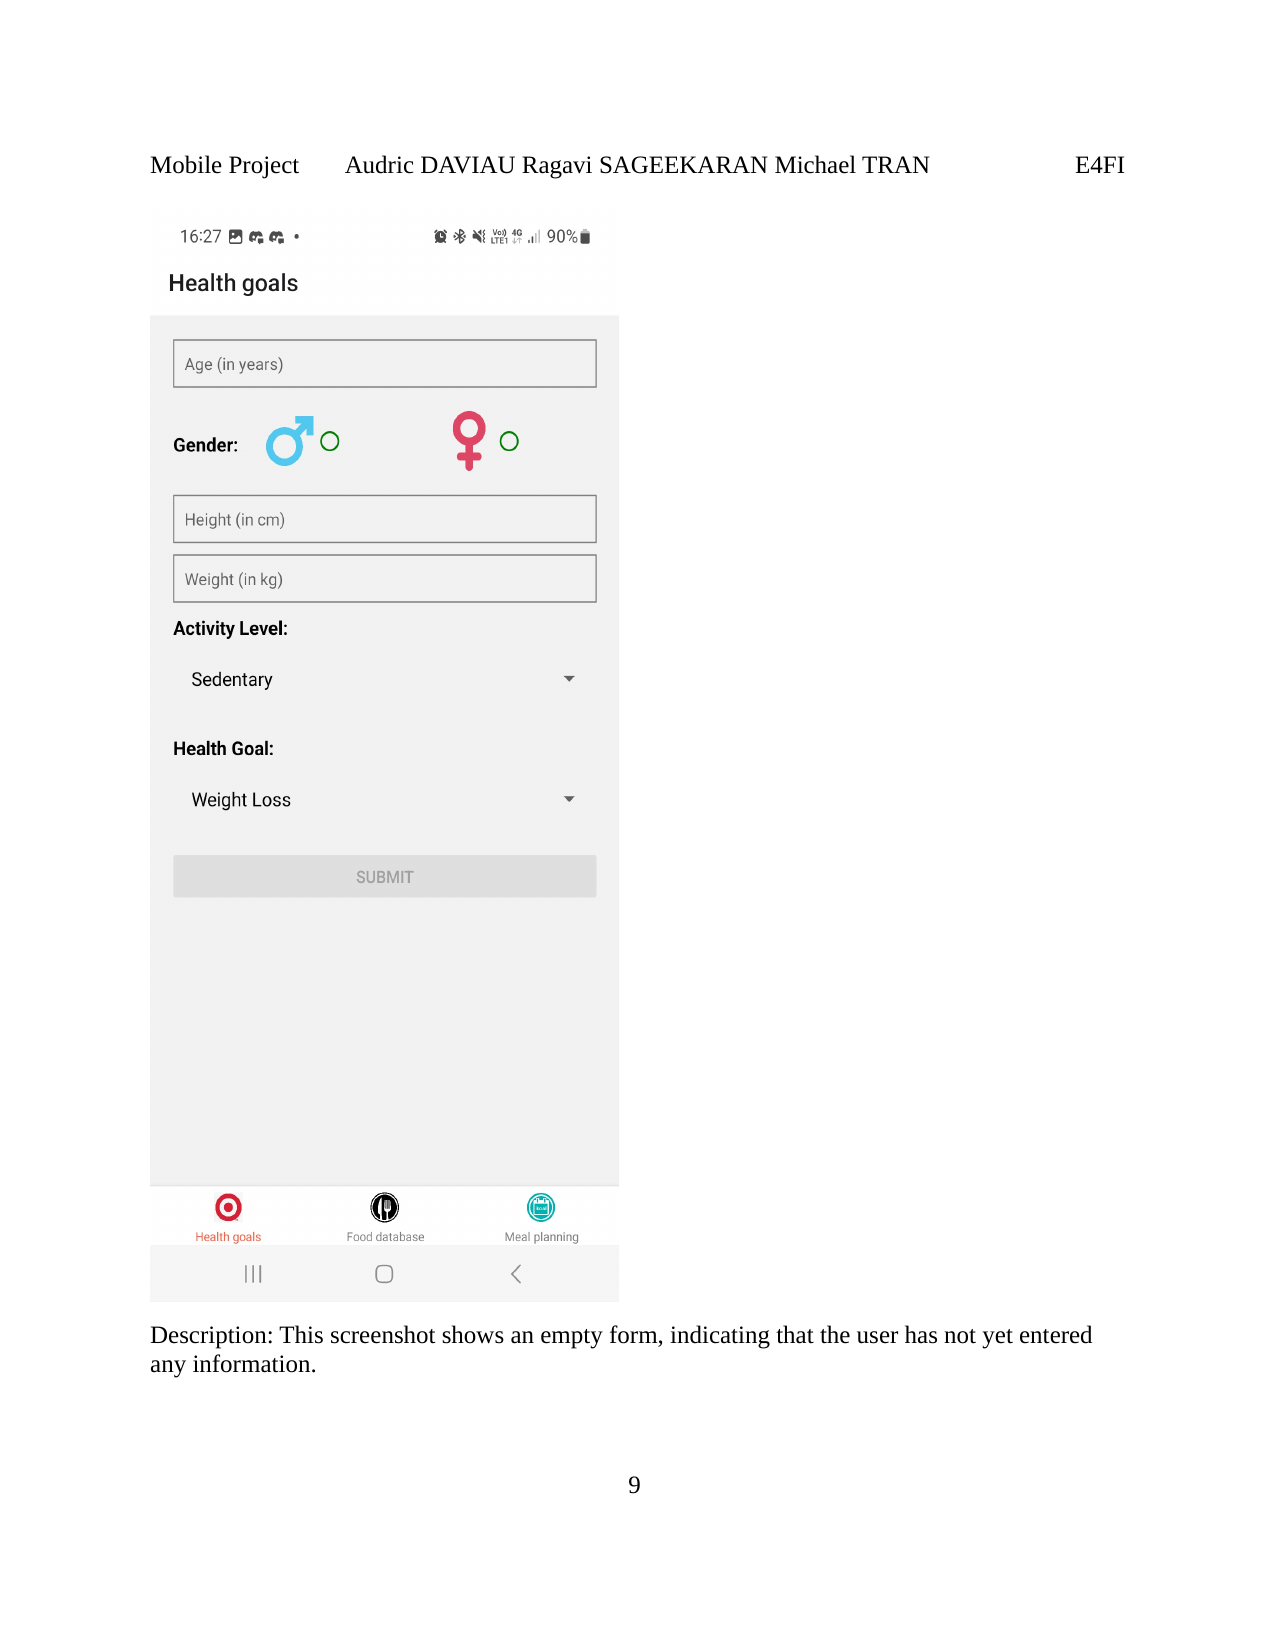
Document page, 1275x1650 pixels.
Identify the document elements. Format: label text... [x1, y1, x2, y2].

text Description: This screenshot shows an empty form, indicating that the user has not yet entered any information. [150, 1320, 1125, 1377]
picture [150, 208, 619, 1302]
